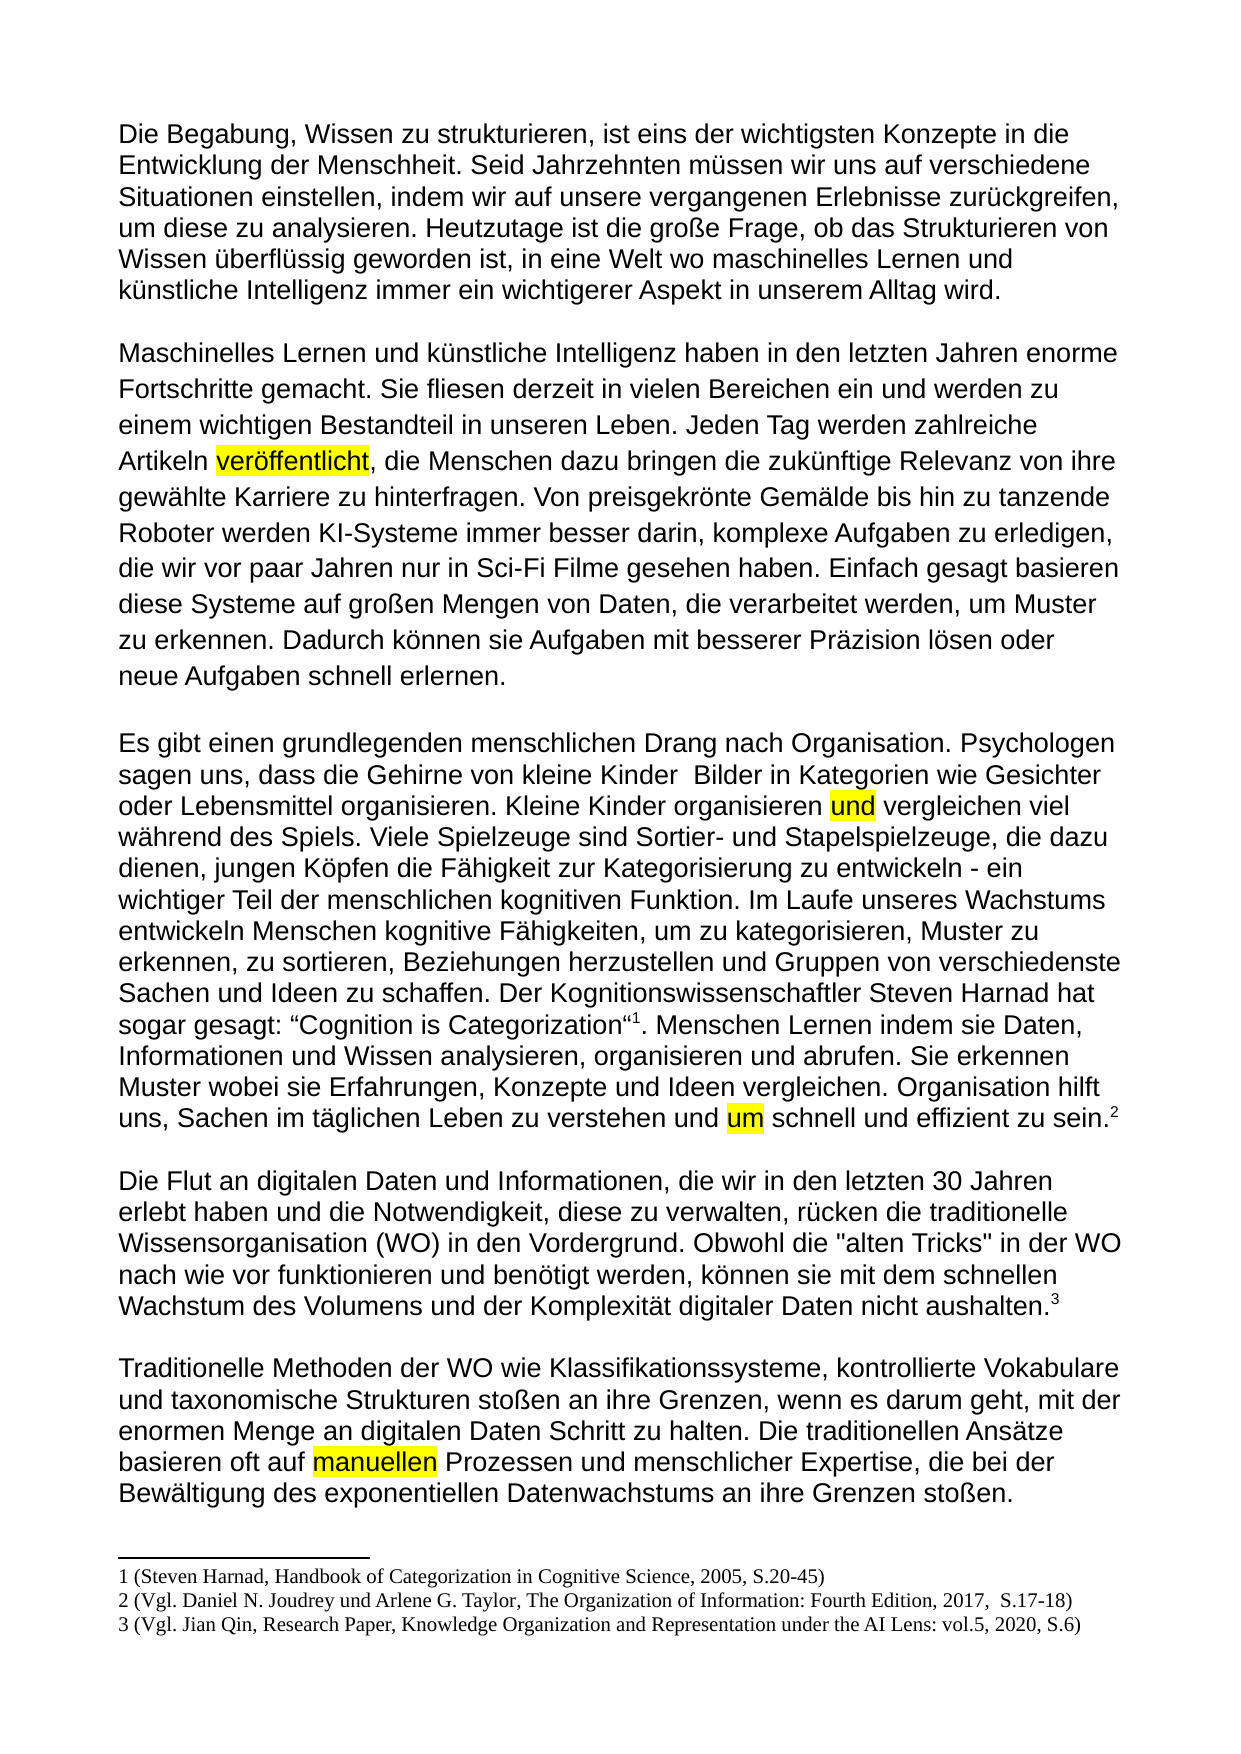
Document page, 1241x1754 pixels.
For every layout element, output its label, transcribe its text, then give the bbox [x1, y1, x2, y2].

text Die Begabung, Wissen zu strukturieren, ist eins der wichtigsten Konzepte in die Entwicklung der Menschheit. Seid Jahrzehnten müssen wir uns auf verschiedene Situationen einstellen, indem wir auf unsere vergangenen Erlebnisse zurückgreifen, um diese zu analysieren. Heutzutage ist die große Frage, ob das Strukturieren von Wissen überflüssig geworden ist, in eine Welt wo maschinelles Lernen und künstliche Intelligenz immer ein wichtigerer Aspekt in unserem Alltag wird. [118, 118, 1122, 306]
text (Vgl. Jian Qin, Research Paper, Knowledge Organization and Representation under the AI Lens: vol.5, 2020, S.6) [118, 1612, 1122, 1636]
text (Vgl. Daniel N. Joudrey und Arlene G. Taylor, The Organization of Information: Fourth Edition, 2017, S.17-18) [118, 1588, 1122, 1612]
text Die Flut an digitalen Daten und Informationen, die wir in den letzten 30 Jahren erlebt haben und die Notwendigkeit, diese zu verwalten, rücken die traditionelle Wissensorganisation (WO) in den Vordergrund. Obwohl die "alten Tricks" in der WO nach wie vor funktionieren und benötigt werden, können sie mit dem schnellen Wachstum des Volumens und der Komplexität digitaler Daten nicht aushalten. [118, 1165, 1122, 1321]
text Maschinelles Lernen und künstliche Intelligenz haben in den letzten Jahren enorme Fortschritte gemacht. Sie fliesen derzeit in vielen Bereichen ein und werden zu einem wichtigen Bestandteil in unseren Leben. Jeden Tag werden zahlreiche Artikeln veröffentlicht, die Menschen dazu bringen die zukünftige Relevanz von ihre gewählte Karriere zu hinterfragen. Von preisgekrönte Gemälde bis hin zu tanzende Roboter werden KI-Systeme immer besser darin, komplexe Aufgaben zu erledigen, die wir vor paar Jahren nur in Sci-Fi Filme gesehen haben. Einfach gesagt basieren diese Systeme auf großen Mengen von Daten, die verarbeitet werden, um Muster zu erkennen. Dadurch können sie Aufgaben mit besserer Präzision lösen oder neue Aufgaben schnell erlernen. [118, 337, 1122, 692]
text (Steven Harnad, Handbook of Categorization in Cognitive Science, 2005, S.20-45) [118, 1564, 1122, 1588]
text Traditionelle Methoden der WO wie Klassifikationssysteme, kontrollierte Vokabulare und taxonomische Strukturen stoßen an ihre Grenzen, wenn es darum geht, mit der enormen Menge an digitalen Daten Schritt zu halten. Die traditionellen Ansätze basieren oft auf manuellen Prozessen und menschlicher Expertise, die bei der Bewältigung des exponentiellen Datenwachstums an ihre Grenzen stoßen. [118, 1352, 1122, 1509]
text Es gibt einen grundlegenden menschlichen Drang nach Organisation. Psychologen sagen uns, dass die Gehirne von kleine Kinder Bilder in Kategorien wie Gesichter oder Lebensmittel organisieren. Kleine Kinder organisieren und vergleichen viel während des Spiels. Viele Spielzeuge sind Sortier- und Stapelspielzeuge, die dazu dienen, jungen Köpfen die Fähigkeit zur Kategorisierung zu entwickeln - ein wichtiger Teil der menschlichen kognitiven Funktion. Im Laufe unseres Wachstums entwickeln Menschen kognitive Fähigkeiten, um zu kategorisieren, Muster zu erkennen, zu sortieren, Beziehungen herzustellen und Gruppen von verschiedenste Sachen und Ideen zu schaffen. Der Kognitionswissenschaftler Steven Harnad hat sogar gesagt: “Cognition is Categorization“. Menschen Lernen indem sie Daten, Informationen und Wissen analysieren, organisieren und abrufen. Sie erkennen Muster wobei sie Erfahrungen, Konzepte und Ideen vergleichen. Organisation hilft uns, Sachen im täglichen Leben zu verstehen und um schnell und effizient zu sein. [118, 727, 1122, 1134]
